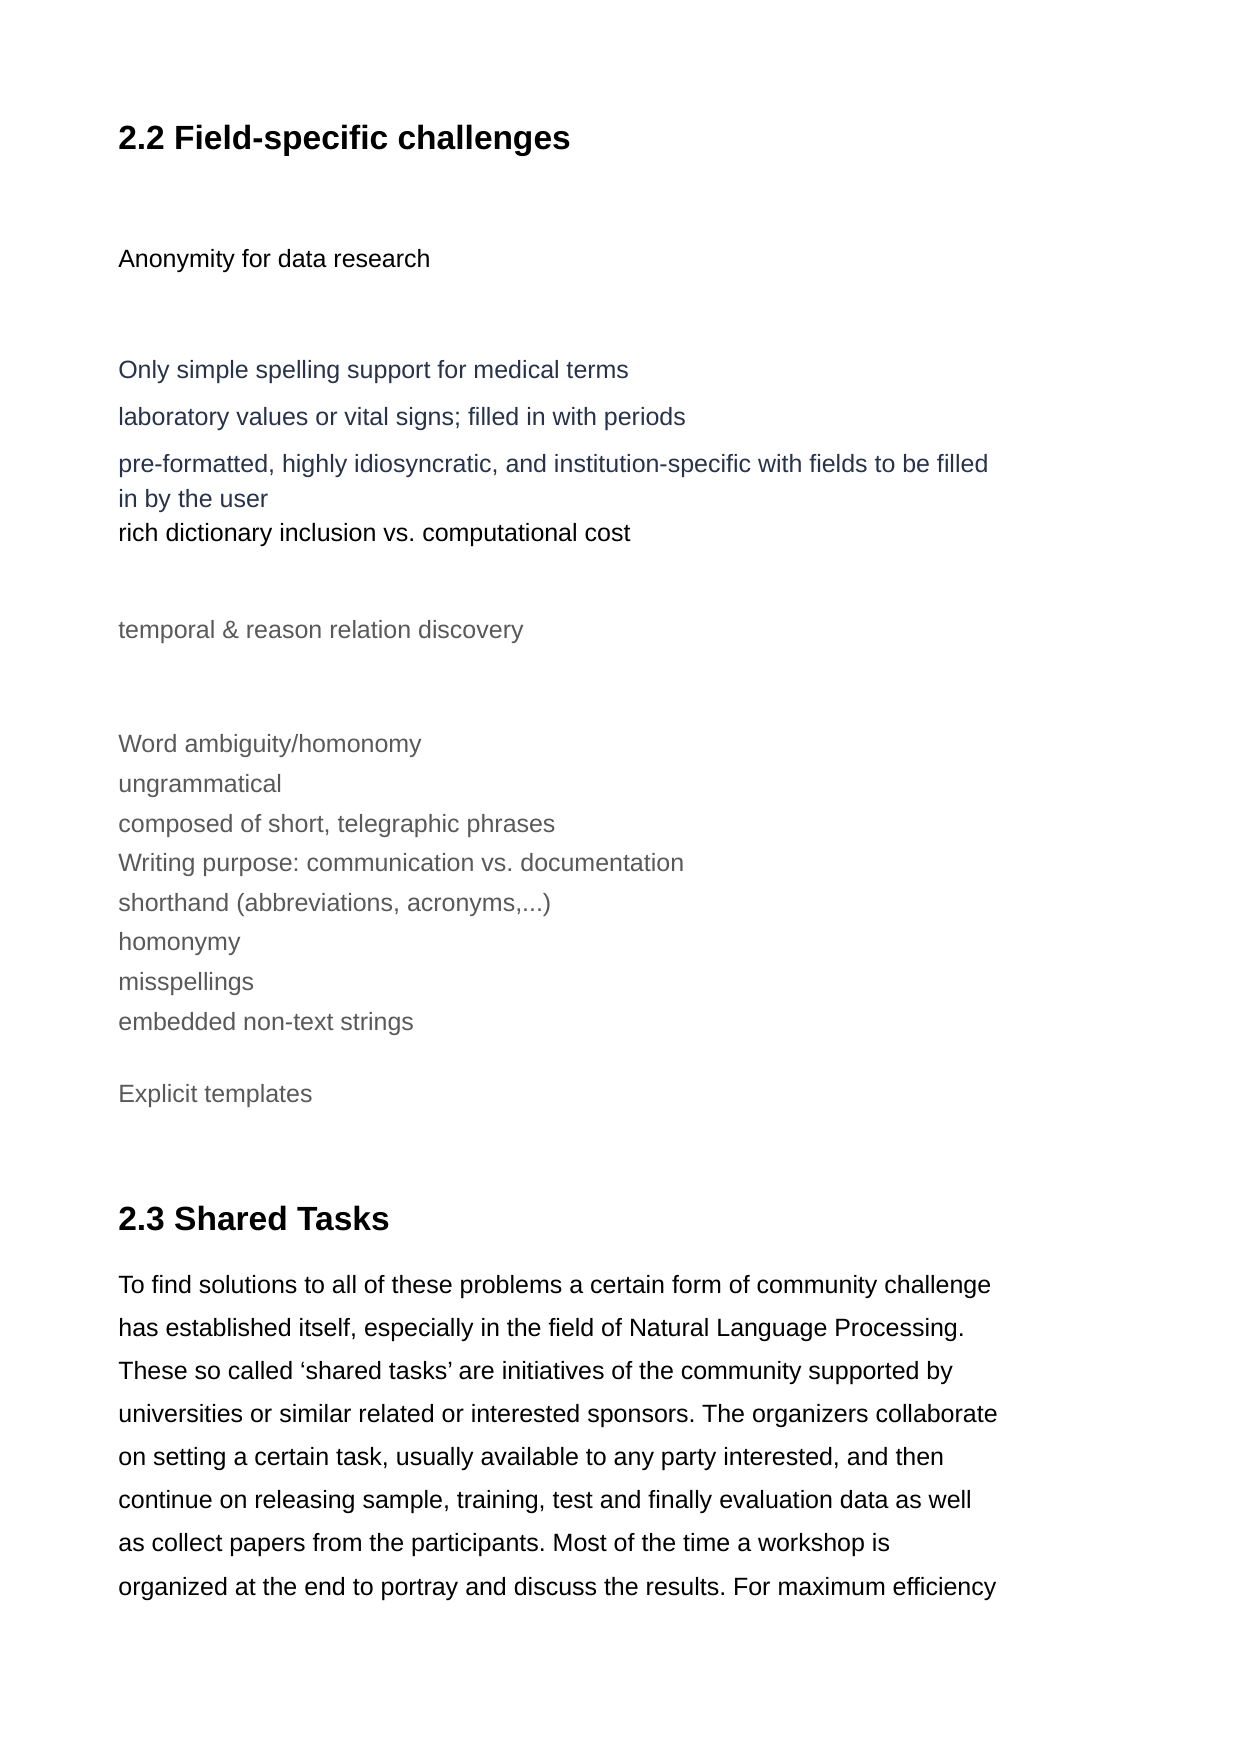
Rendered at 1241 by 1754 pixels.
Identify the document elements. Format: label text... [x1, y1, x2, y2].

text homonymy [118, 927, 1004, 956]
text misspellings [118, 967, 1004, 996]
text Explicit templates [118, 1079, 1004, 1108]
text temporal & reason relation discovery [118, 615, 1004, 644]
text laboratory values or vital signs; filled in with periods [118, 402, 1004, 431]
text Only simple spelling support for medical terms [118, 355, 1004, 384]
subtitle 2.3 Shared Tasks [118, 1199, 1004, 1238]
text rich dictionary inclusion vs. computational cost [118, 518, 1004, 547]
text pre-formatted, highly idiosyncratic, and institution-specific with fields to be filled in by the user [118, 449, 1004, 513]
text shorthand (abbreviations, acronyms,...) [118, 888, 1004, 916]
text embedded non-text strings [118, 1006, 1004, 1035]
text Word ambiguity/homonomy [118, 729, 1004, 758]
subtitle 2.2 Field-specific challenges [118, 118, 1004, 157]
text composed of short, telegraphic phrases [118, 808, 1004, 837]
text Writing purpose: communication vs. documentation [118, 848, 1004, 877]
text To find solutions to all of these problems a certain form of community challenge has established itself, especially in the field of Natural Language Processing. These so called ‘shared tasks’ are initiatives of the community supported by universities or similar related or interested sponsors. The organizers collaborate on setting a certain task, usually available to any party interested, and then continue on releasing sample, training, test and finally evaluation data as well as collect papers from the participants. Most of the time a workshop is organized at the end to portray and discuss the results. For maximum efficiency [118, 1270, 1004, 1600]
text ungrammatical [118, 769, 1004, 798]
text Anonymity for data research [118, 244, 1004, 273]
